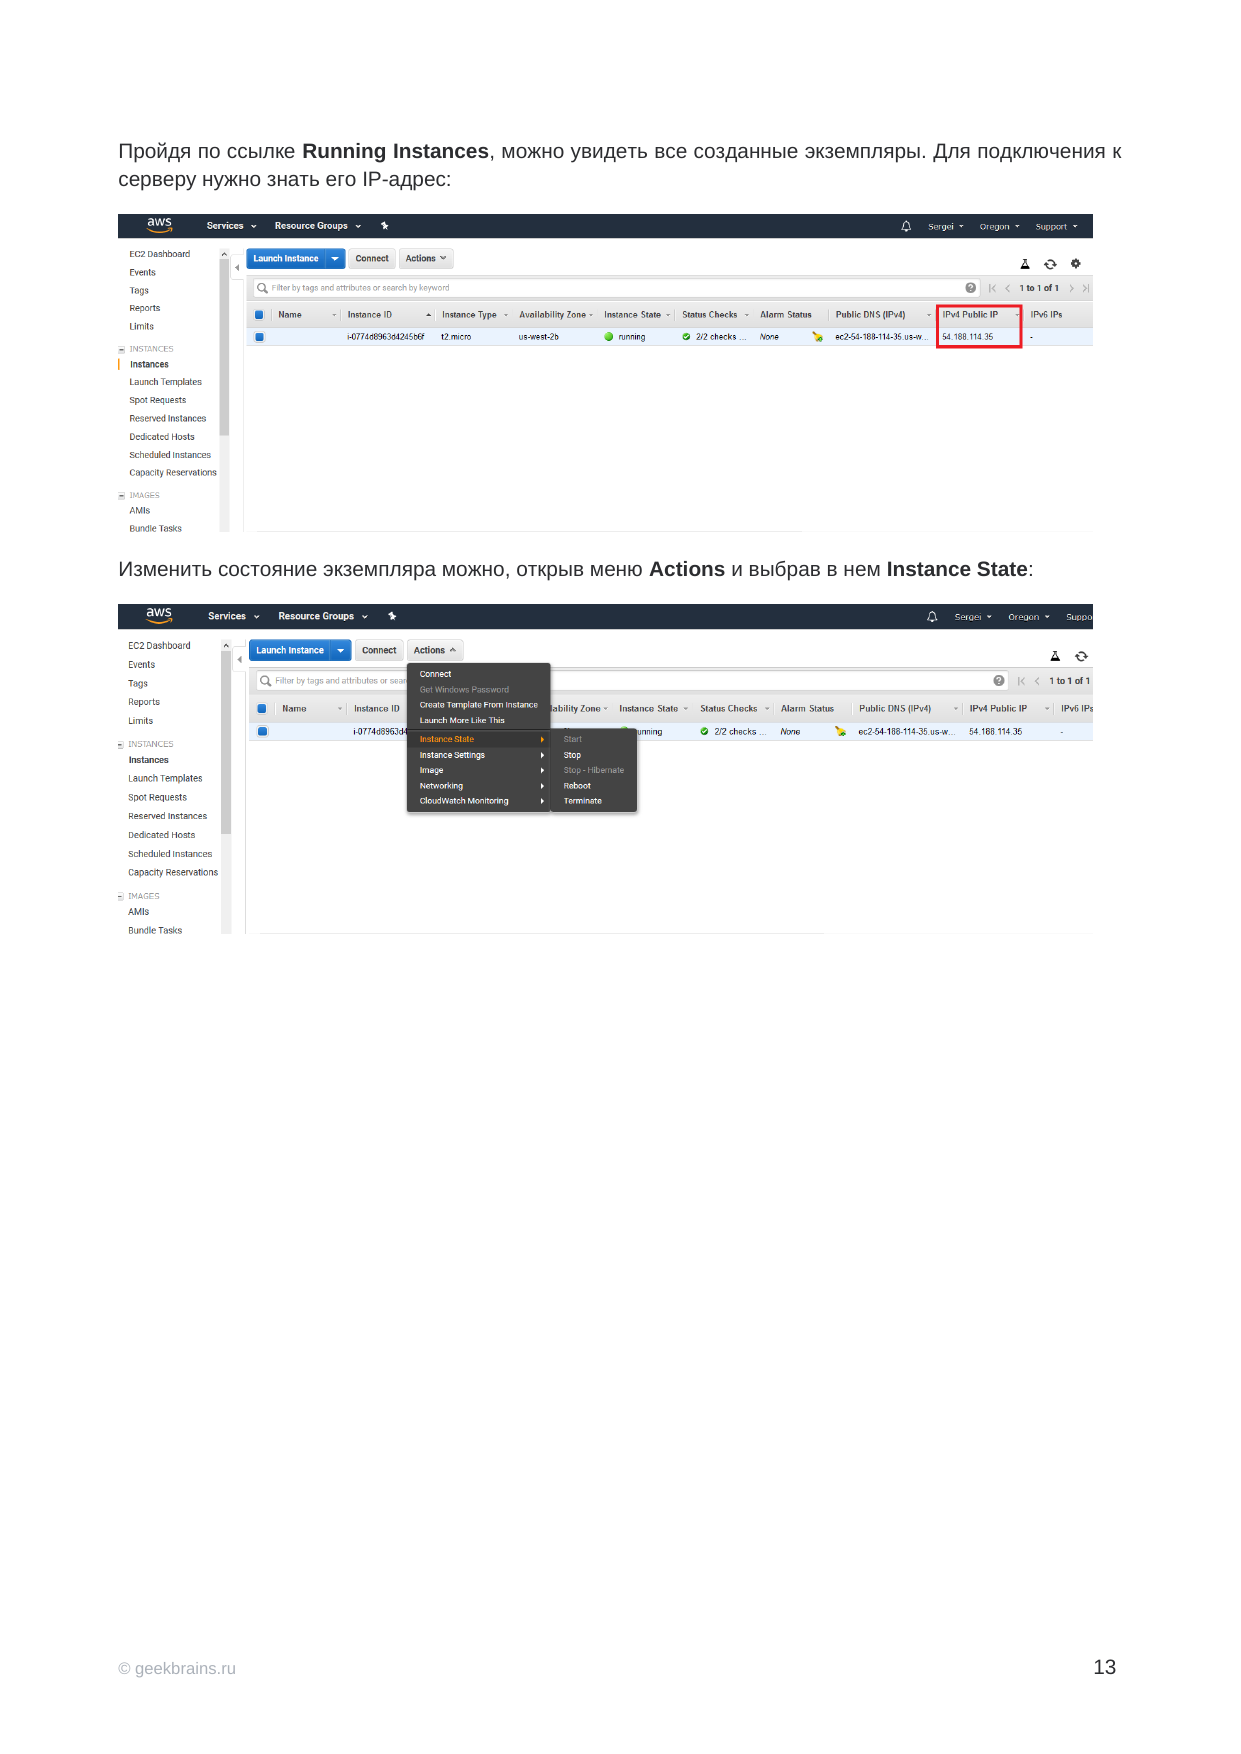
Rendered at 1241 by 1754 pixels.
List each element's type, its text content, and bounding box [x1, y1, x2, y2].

text Пройдя по ссылке Running Instances, можно увидеть все созданные экземпляры. Для подключения к серверу нужно знать его IP-адрес: [118, 139, 1122, 190]
text Изменить состояние экземпляра можно, открыв меню Actions и выбрав в нем Instance State: [118, 556, 1122, 580]
picture [118, 214, 1093, 532]
picture [118, 604, 1093, 934]
